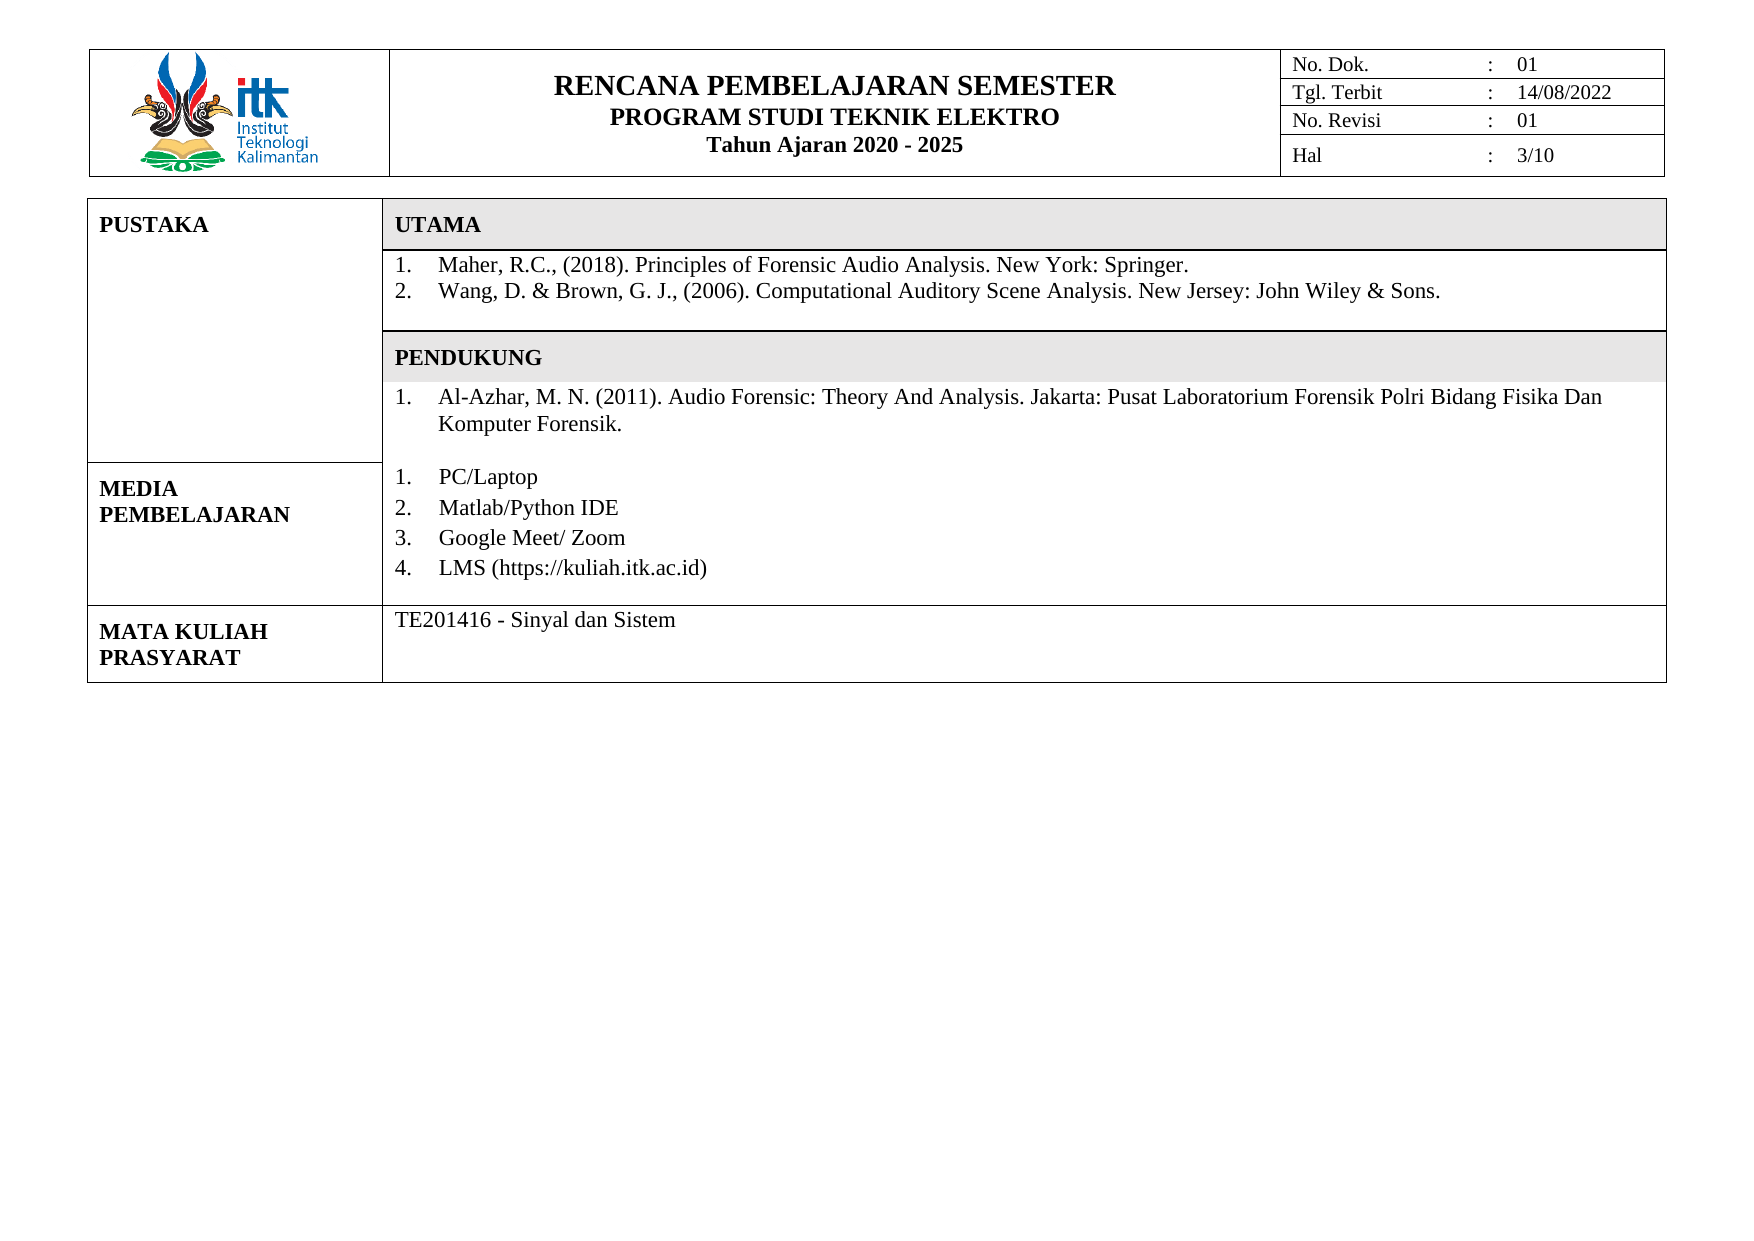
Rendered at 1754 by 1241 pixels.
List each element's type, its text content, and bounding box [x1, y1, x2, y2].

table_cell Maher, R.C., (2018). Principles of Forensic Audio Analysis. New York: Springer. Wang, D. & Brown, G. J., (2006). Computational Auditory Scene Analysis. New Jersey: John Wiley & Sons. [383, 251, 1666, 330]
table_cell Al-Azhar, M. N. (2011). Audio Forensic: Theory And Analysis. Jakarta: Pusat Laboratorium Forensik Polri Bidang Fisika Dan Komputer Forensik. [383, 383, 1666, 462]
table_cell PENDUKUNG [383, 332, 1666, 382]
table_cell PUSTAKA [88, 199, 382, 462]
table_cell UTAMA [383, 199, 1666, 249]
picture [127, 50, 322, 176]
table_cell MATA KULIAH PRASYARAT [88, 606, 382, 682]
table_cell TE201416 - Sinyal dan Sistem [383, 606, 1666, 682]
table_cell PC/Laptop Matlab/Python IDE Google Meet/ Zoom LMS (https://kuliah.itk.ac.id) [383, 463, 1666, 605]
table_cell MEDIA PEMBELAJARAN [88, 463, 382, 605]
